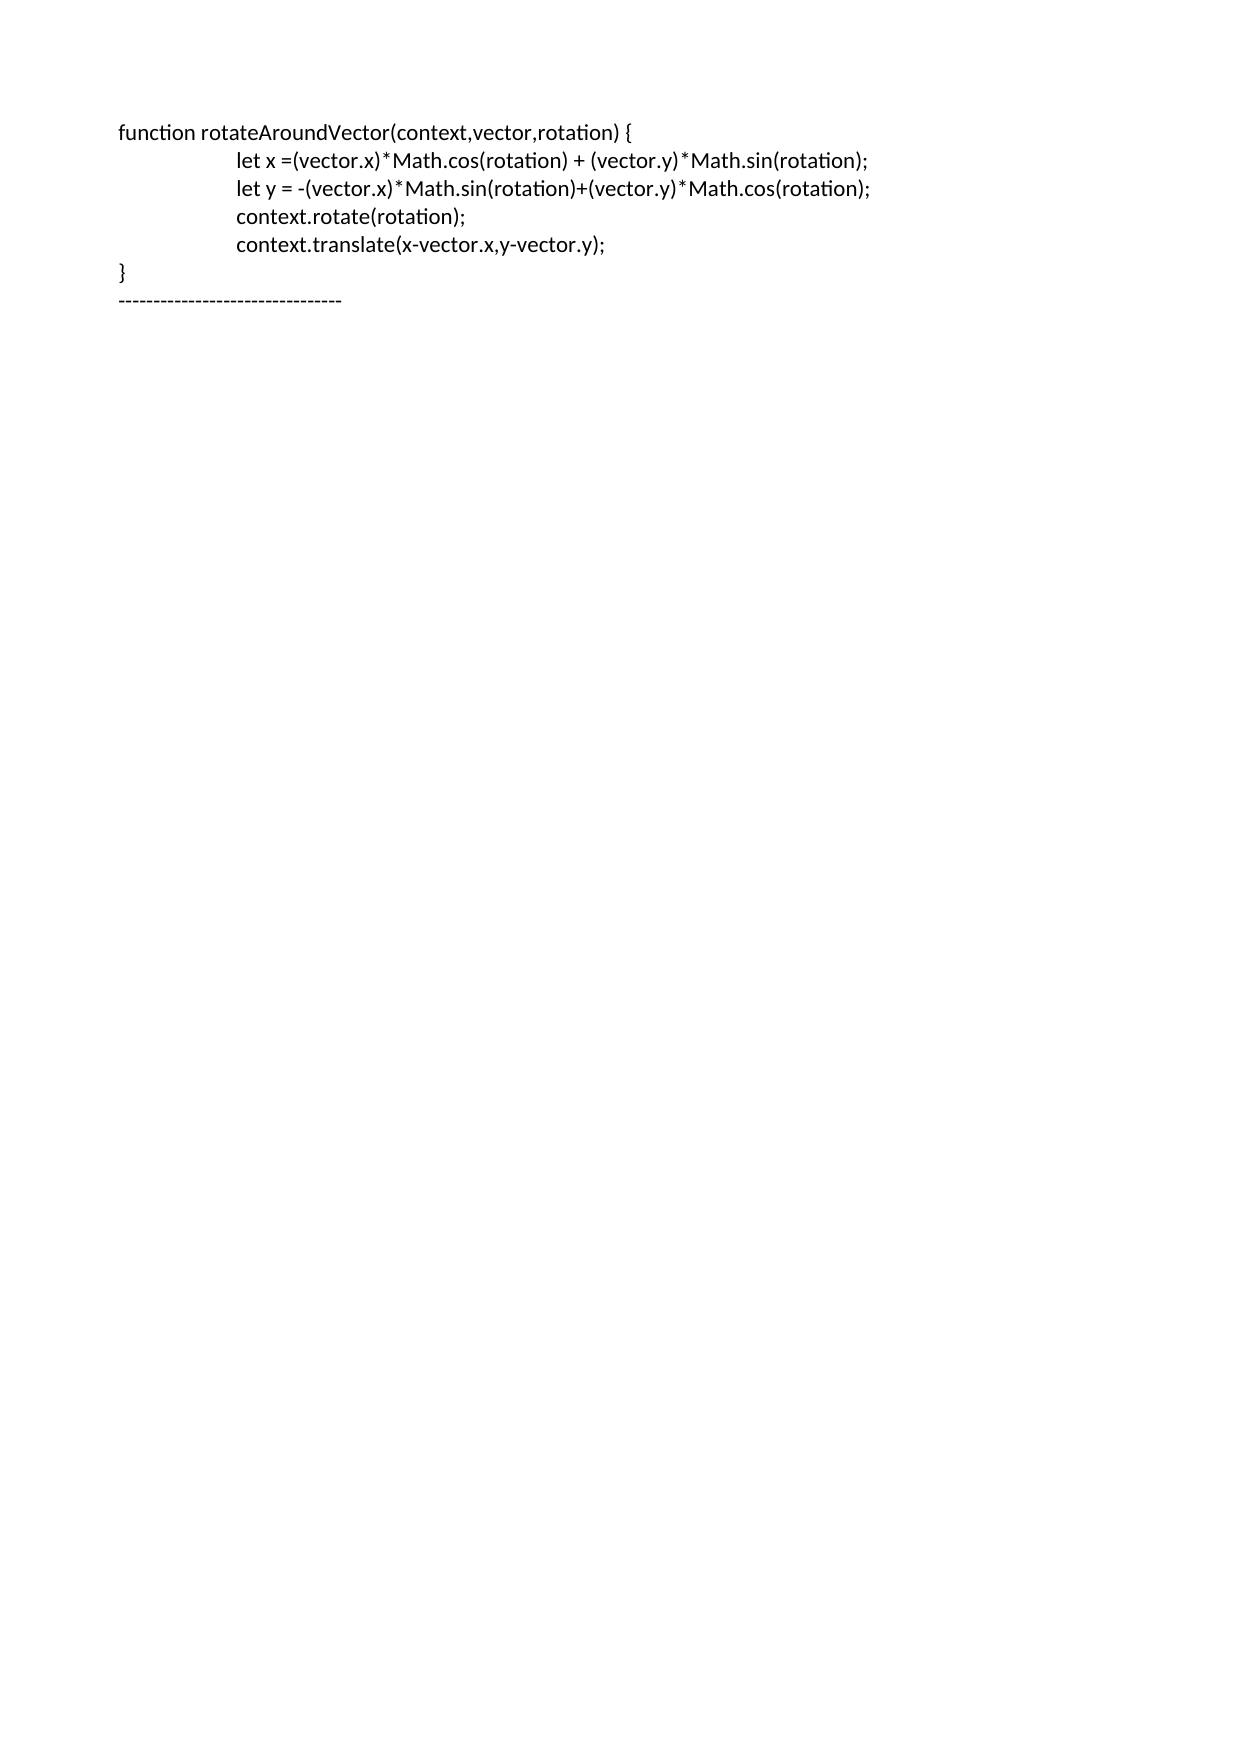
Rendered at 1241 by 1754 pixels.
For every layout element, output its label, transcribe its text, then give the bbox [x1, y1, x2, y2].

text function rotateAroundVector(context,vector,rotation) { [118, 118, 1122, 146]
text -------------------------------- [118, 286, 1122, 314]
text } [118, 258, 1122, 286]
text let x =(vector.x)*Math.cos(rotation) + (vector.y)*Math.sin(rotation); [118, 146, 1122, 174]
text context.translate(x-vector.x,y-vector.y); [118, 230, 1122, 258]
text context.rotate(rotation); [118, 202, 1122, 230]
text let y = -(vector.x)*Math.sin(rotation)+(vector.y)*Math.cos(rotation); [118, 174, 1122, 202]
